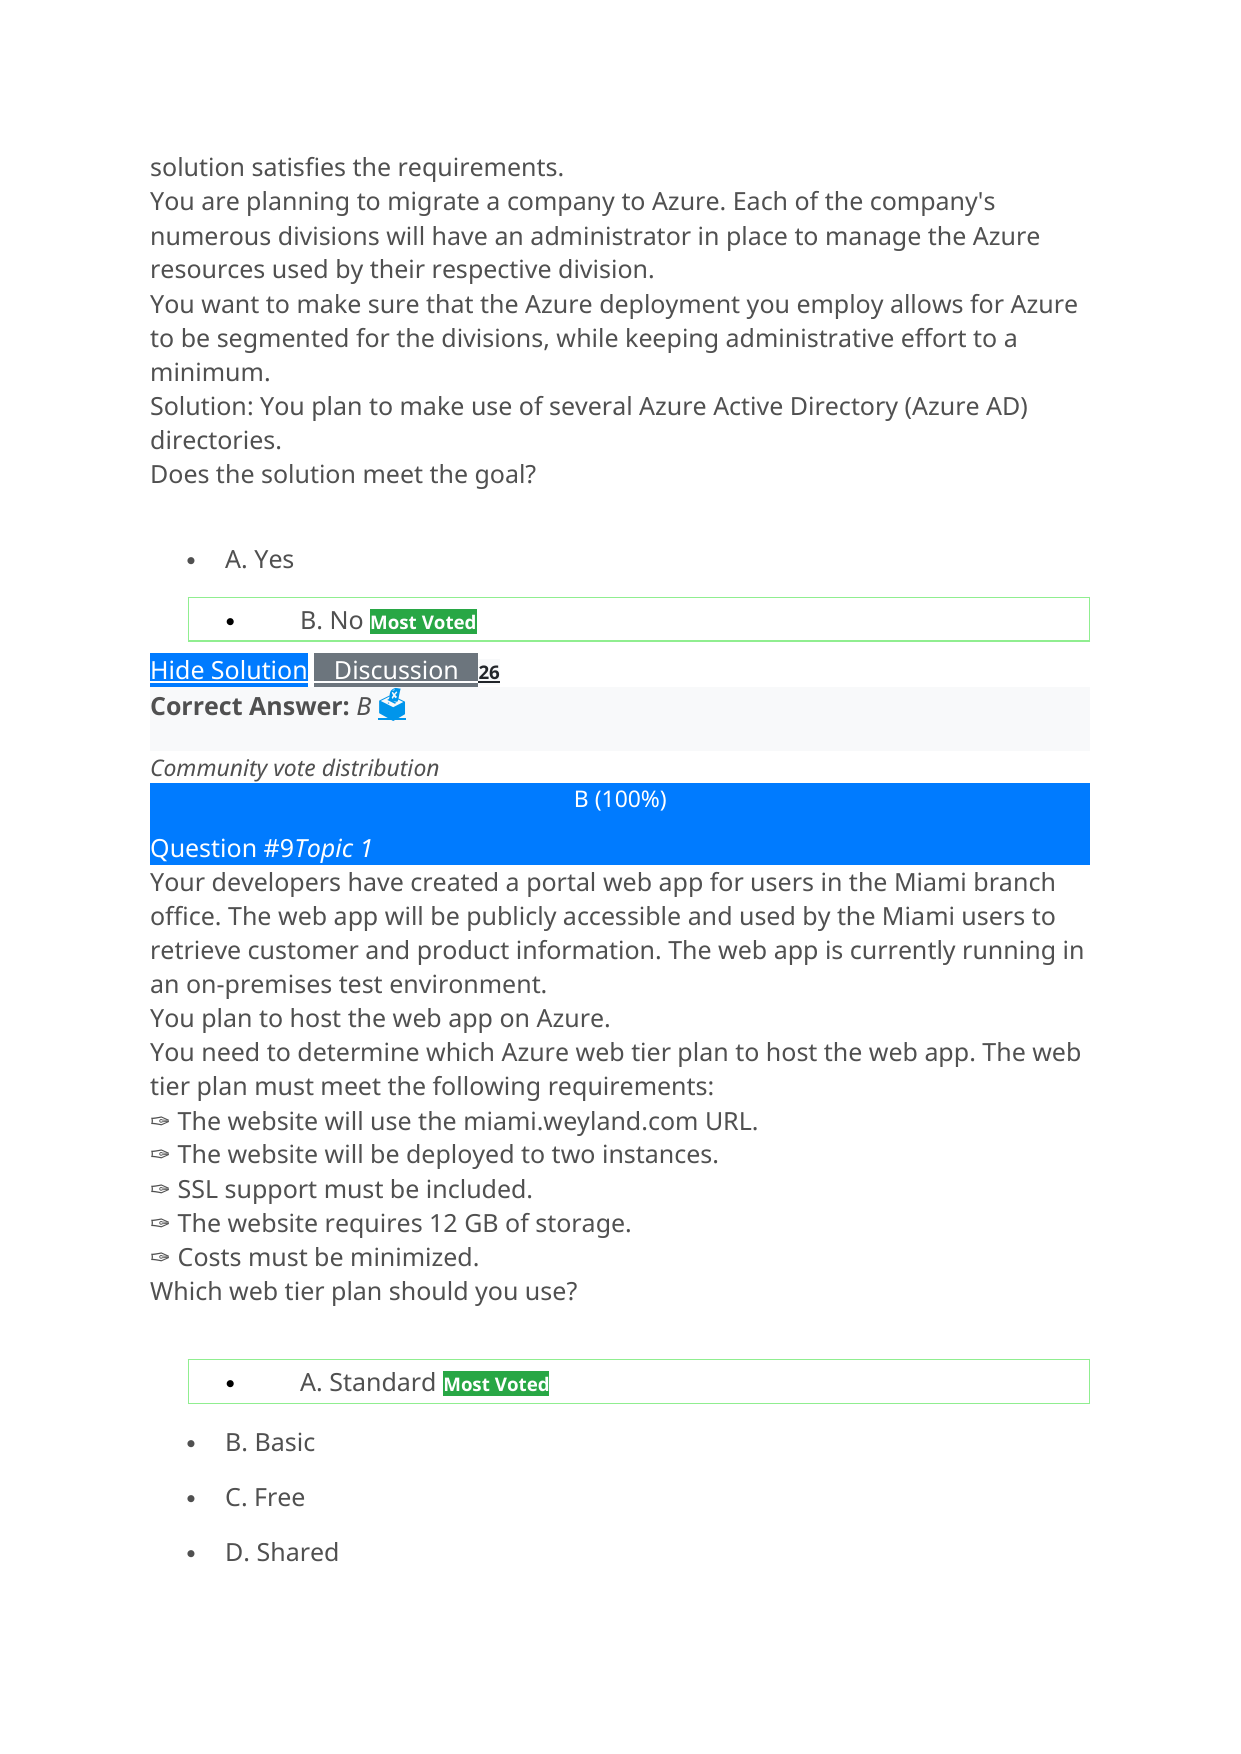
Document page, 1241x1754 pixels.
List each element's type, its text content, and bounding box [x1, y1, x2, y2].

list A. Standard Most Voted [189, 1360, 1089, 1403]
list D. Shared [187, 1535, 1090, 1569]
list C. Free [187, 1480, 1090, 1514]
text B (100%) [150, 783, 1090, 814]
text Question #9Topic 1 [150, 831, 1090, 865]
list B. Basic [187, 1425, 1090, 1459]
list B. No Most Voted [189, 598, 1089, 640]
list A. Yes [187, 542, 1090, 576]
text solution satisfies the requirements. You are planning to migrate a company to Azure. Each of the company's numerous divisions will have an administrator in place to manage the Azure resources used by their respective division. You want to make sure that the Azure deployment you employ allows for Azure to be segmented for the divisions, while keeping administrative effort to a minimum. Solution: You plan to make use of several Azure Active Directory (Azure AD) directories. Does the solution meet the goal? [150, 150, 1090, 491]
text Community vote distribution [150, 751, 1090, 783]
text Correct Answer: B 🗳️ [150, 687, 1090, 751]
text Hide Solution Discussion 26 [150, 652, 1090, 687]
text Your developers have created a portal web app for users in the Miami branch office. The web app will be publicly accessible and used by the Miami users to retrieve customer and product information. The web app is currently running in an on-premises test environment. You plan to host the web app on Azure. You need to determine which Azure web tier plan to host the web app. The web tier plan must meet the following requirements: ✑ The website will use the miami.weyland.com URL. ✑ The website will be deployed to two instances. ✑ SSL support must be included. ✑ The website requires 12 GB of storage. ✑ Costs must be minimized. Which web tier plan should you use? [150, 865, 1090, 1307]
